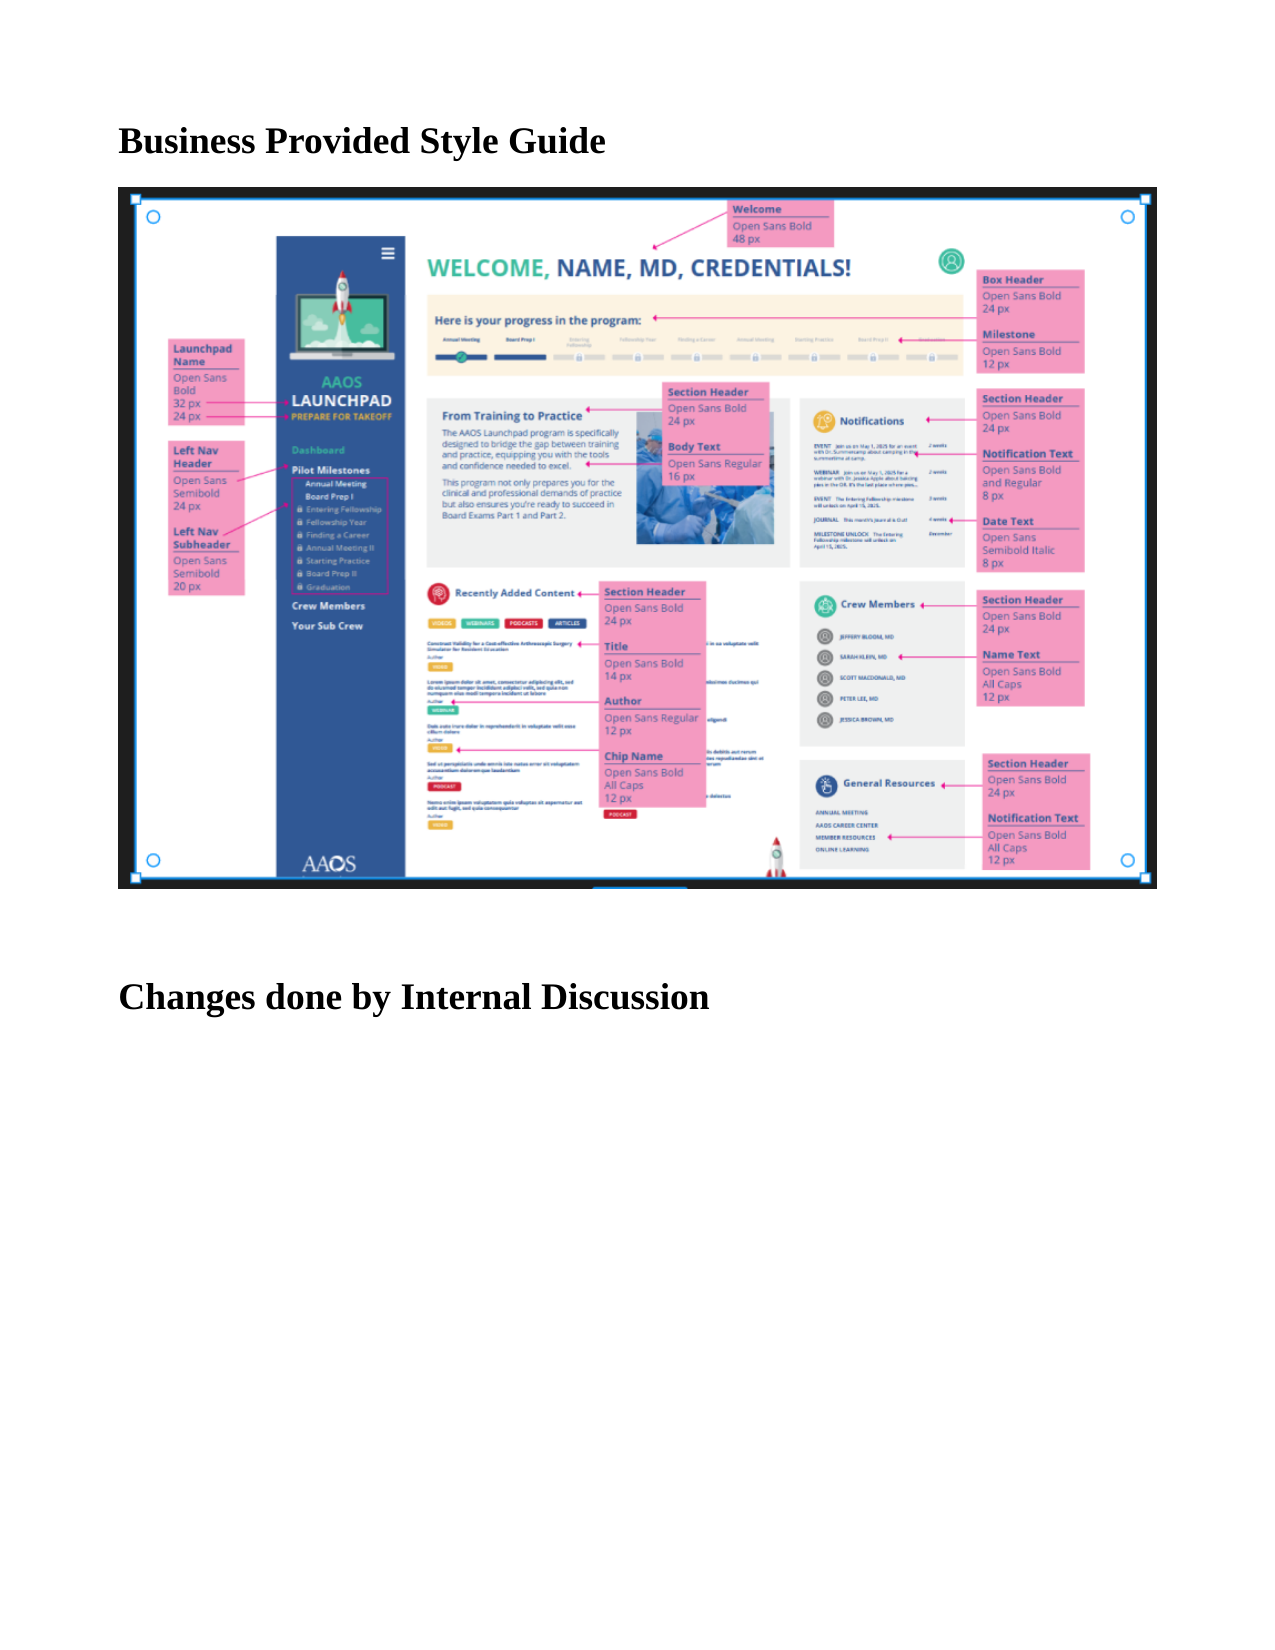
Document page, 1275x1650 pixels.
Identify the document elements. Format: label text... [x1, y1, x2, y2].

picture [118, 187, 1157, 889]
text Changes done by Internal Discussion [118, 974, 1157, 1018]
text Business Provided Style Guide [118, 118, 1157, 161]
